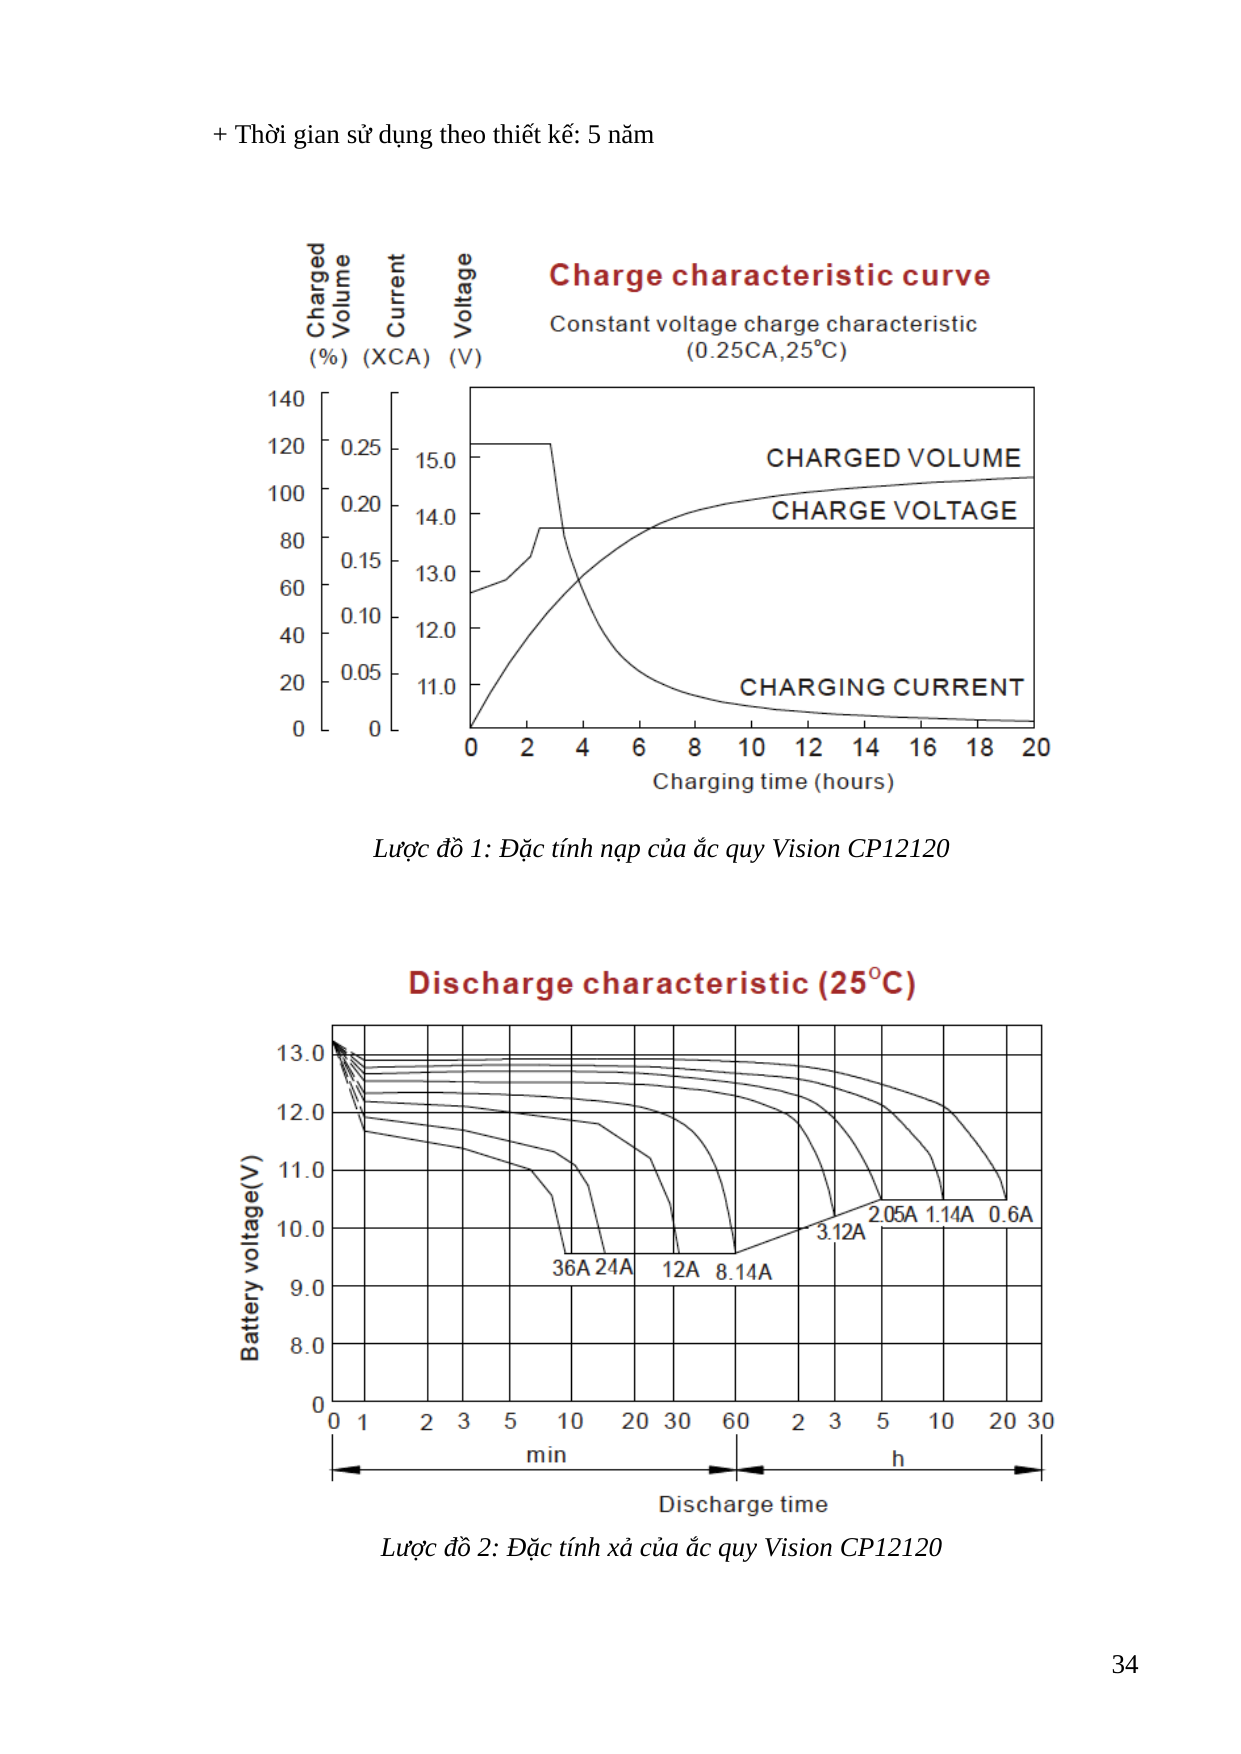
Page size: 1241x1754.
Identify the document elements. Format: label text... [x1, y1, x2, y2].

picture [212, 951, 1111, 1527]
text Lược đồ 2: Đặc tính xả của ắc quy Vision CP12120 [177, 1531, 1146, 1562]
text Lược đồ 1: Đặc tính nạp của ắc quy Vision CP12120 [177, 832, 1146, 863]
picture [221, 237, 1102, 801]
text + Thời gian sử dụng theo thiết kế: 5 năm [177, 118, 1146, 150]
